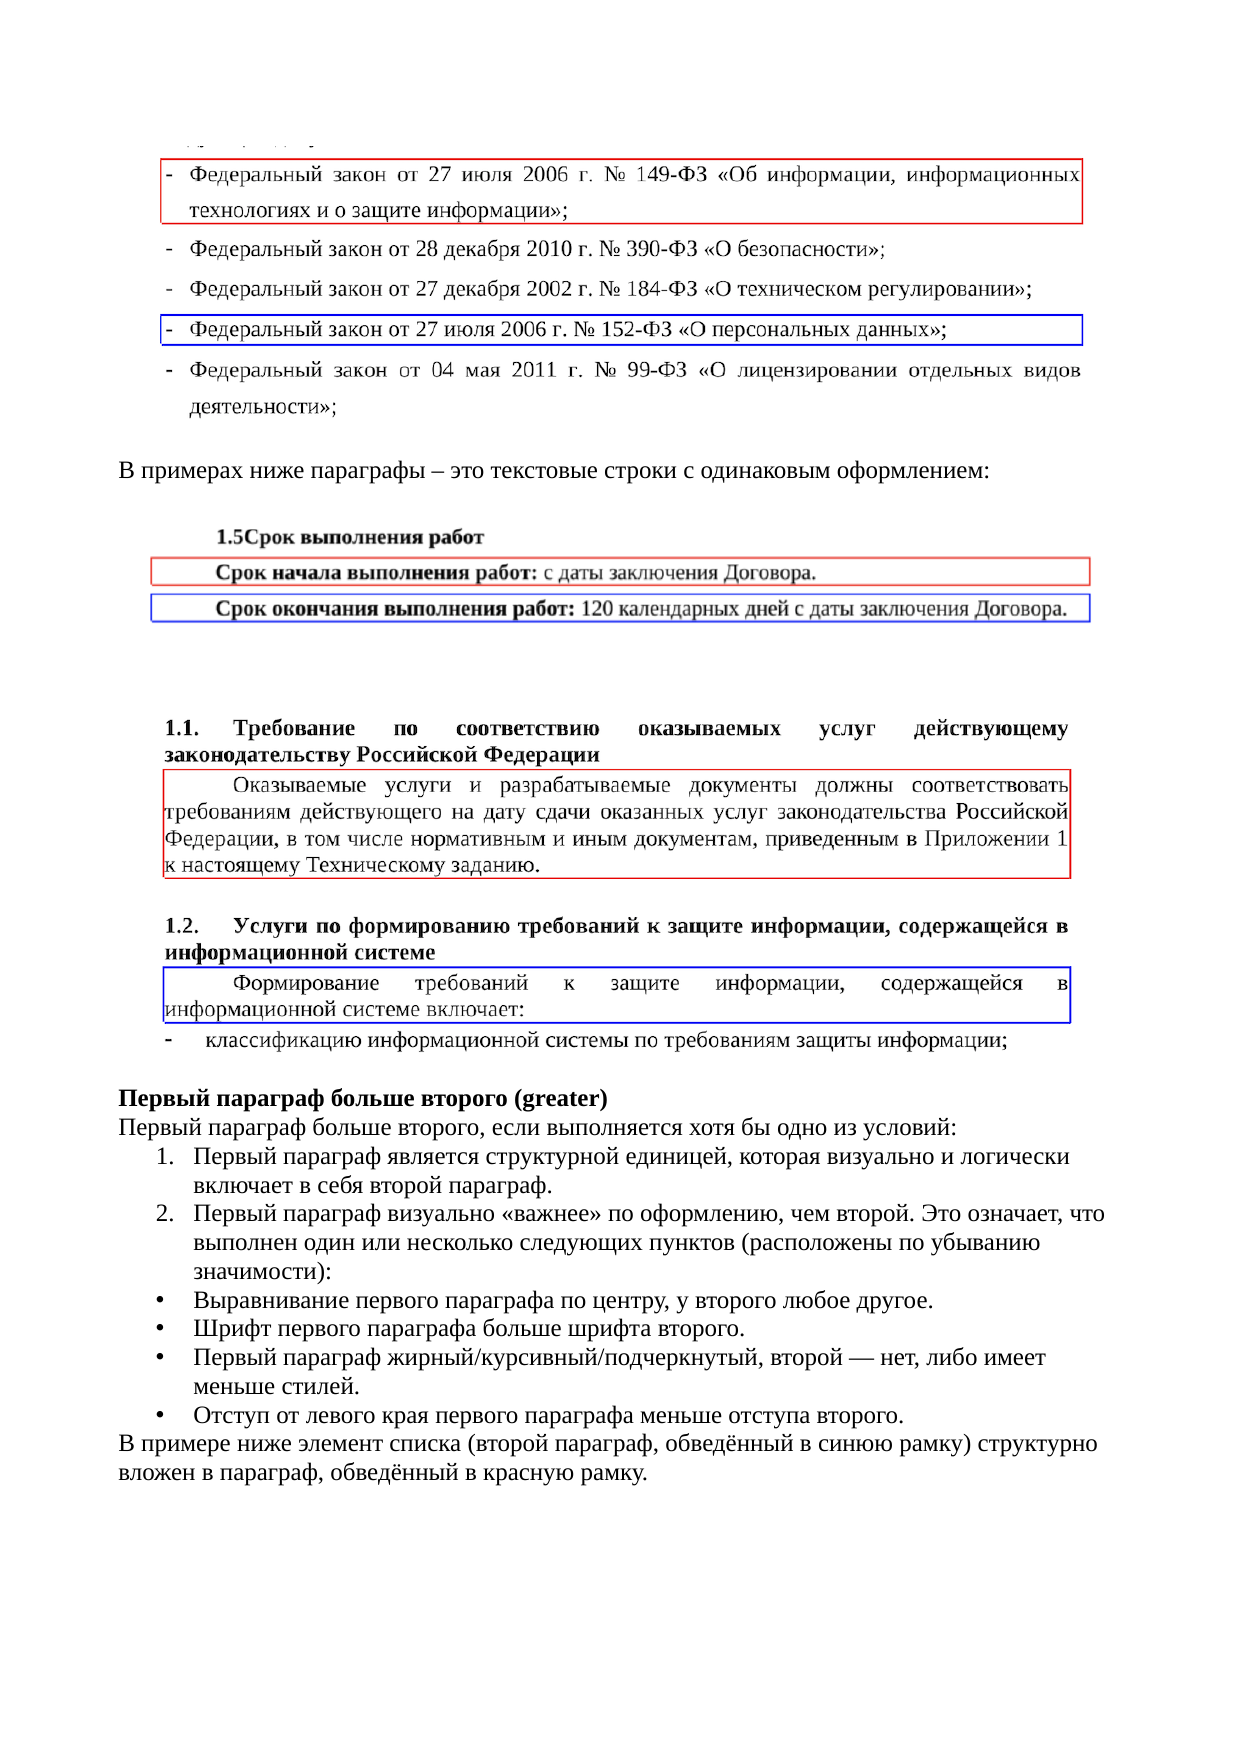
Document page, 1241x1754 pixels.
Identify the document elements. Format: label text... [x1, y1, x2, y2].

list Выравнивание первого параграфа по центру, у второго любое другое. [156, 1285, 1122, 1313]
picture [118, 146, 1123, 427]
list Отступ от левого края первого параграфа меньше отступа второго. [156, 1400, 1122, 1428]
list Первый параграф жирный/курсивный/подчеркнутый, второй — нет, либо имеет меньше стилей. [156, 1342, 1122, 1400]
text В примерах ниже параграфы – это текстовые строки с одинаковым оформлением: [118, 456, 1122, 484]
list Шрифт первого параграфа больше шрифта второго. [156, 1313, 1122, 1342]
text Первый параграф больше второго (greater) [118, 1083, 1122, 1112]
picture [118, 685, 1123, 1055]
list Первый параграф визуально «важнее» по оформлению, чем второй. Это означает, что выполнен один или несколько следующих пунктов (расположены по убыванию значимости): [156, 1198, 1122, 1285]
text Первый параграф больше второго, если выполняется хотя бы одно из условий: [118, 1112, 1122, 1141]
list Первый параграф является структурной единицей, которая визуально и логически включает в себя второй параграф. [156, 1141, 1122, 1198]
text В примере ниже элемент списка (второй параграф, обведённый в синюю рамку) структурно вложен в параграф, обведённый в красную рамку. [118, 1428, 1122, 1486]
picture [118, 513, 1123, 657]
